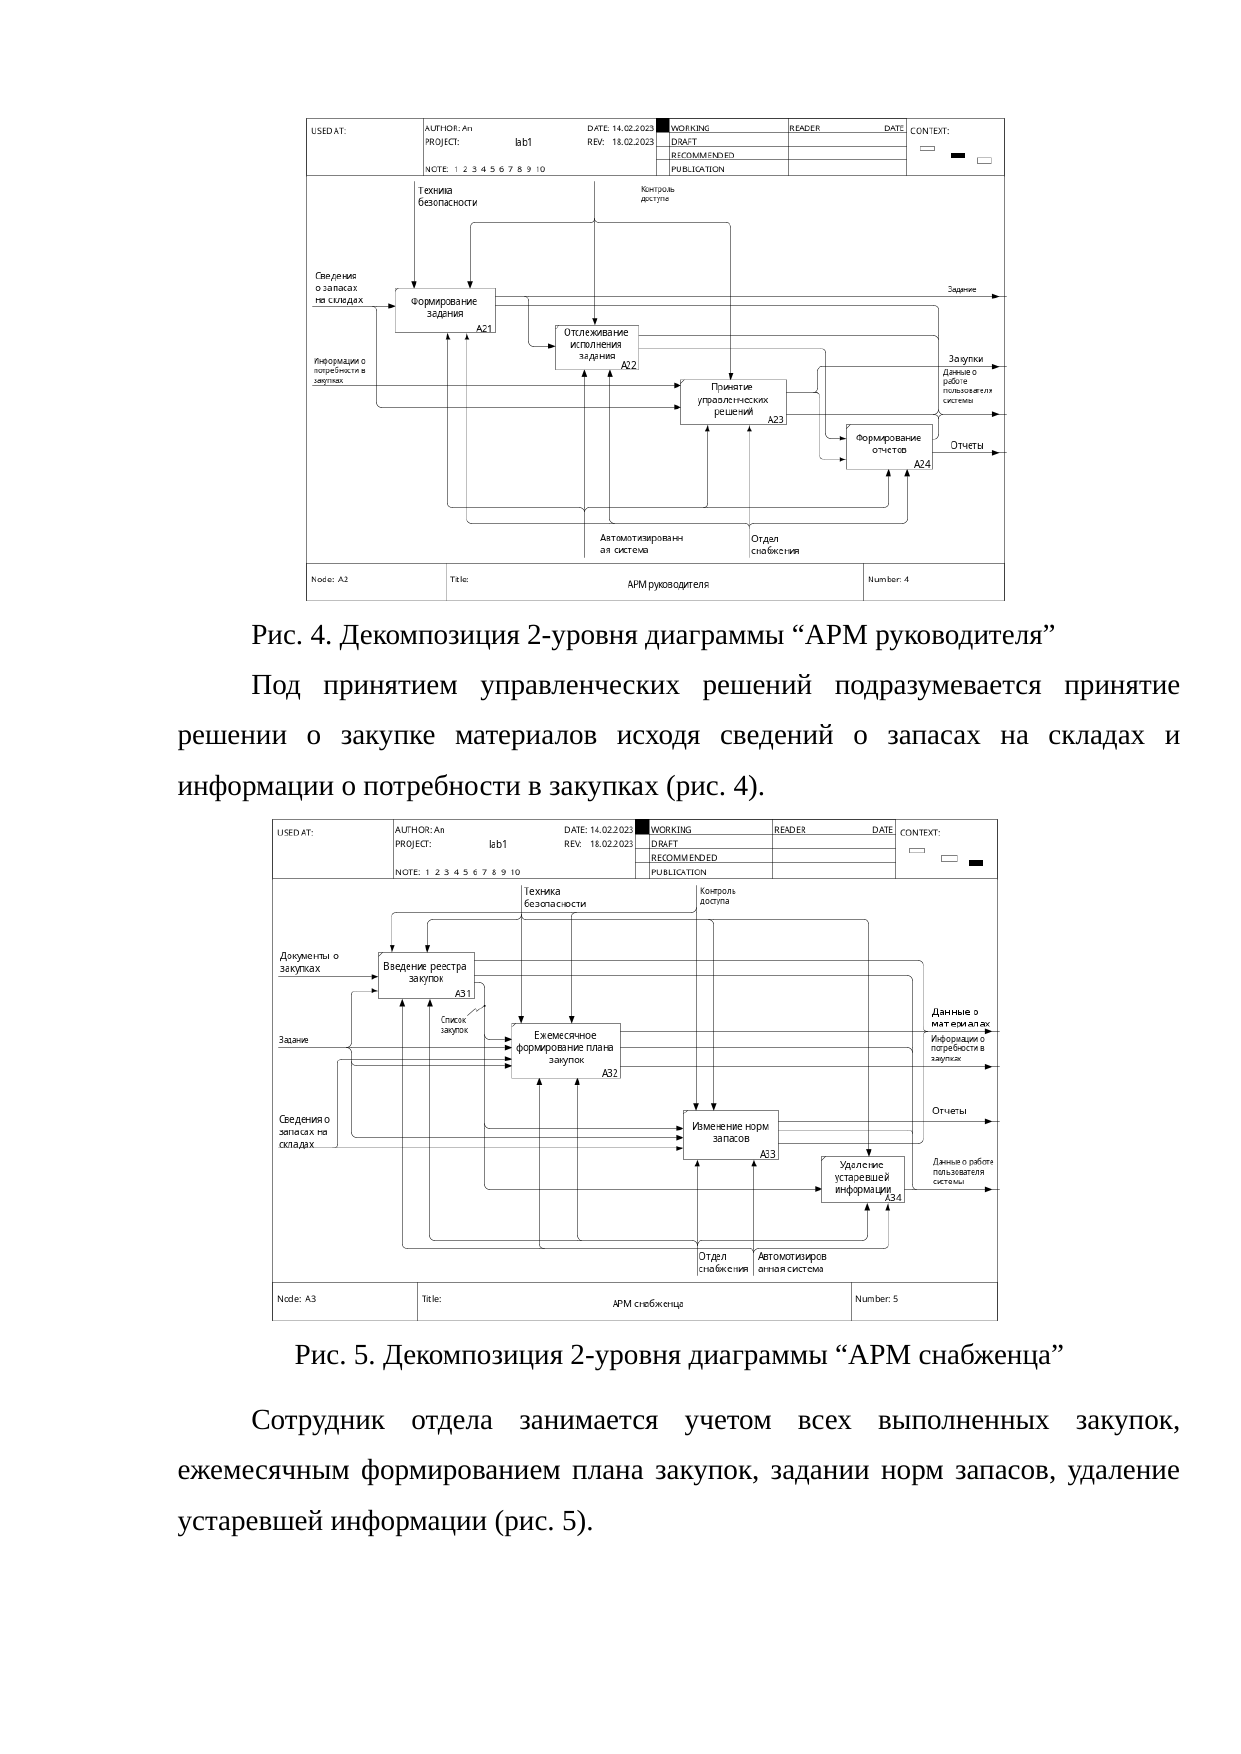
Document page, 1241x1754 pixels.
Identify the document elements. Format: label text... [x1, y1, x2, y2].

picture [306, 117, 1032, 601]
text Рис. 4. Декомпозиция 2-уровня диаграммы “АРМ руководителя” [177, 118, 1181, 650]
text Сотрудник отдела занимается учетом всех выполненных закупок, ежемесячным формированием плана закупок, задании норм запасов, удаление устаревшей информации (рис. 5). [177, 1402, 1181, 1536]
picture [271, 818, 1026, 1321]
text Рис. 5. Декомпозиция 2-уровня диаграммы “АРМ снабженца” [177, 818, 1181, 1371]
text Под принятием управленческих решений подразумевается принятие решении о закупке материалов исходя сведений о запасах на складах и информации о потребности в закупках (рис. 4). [177, 667, 1181, 801]
